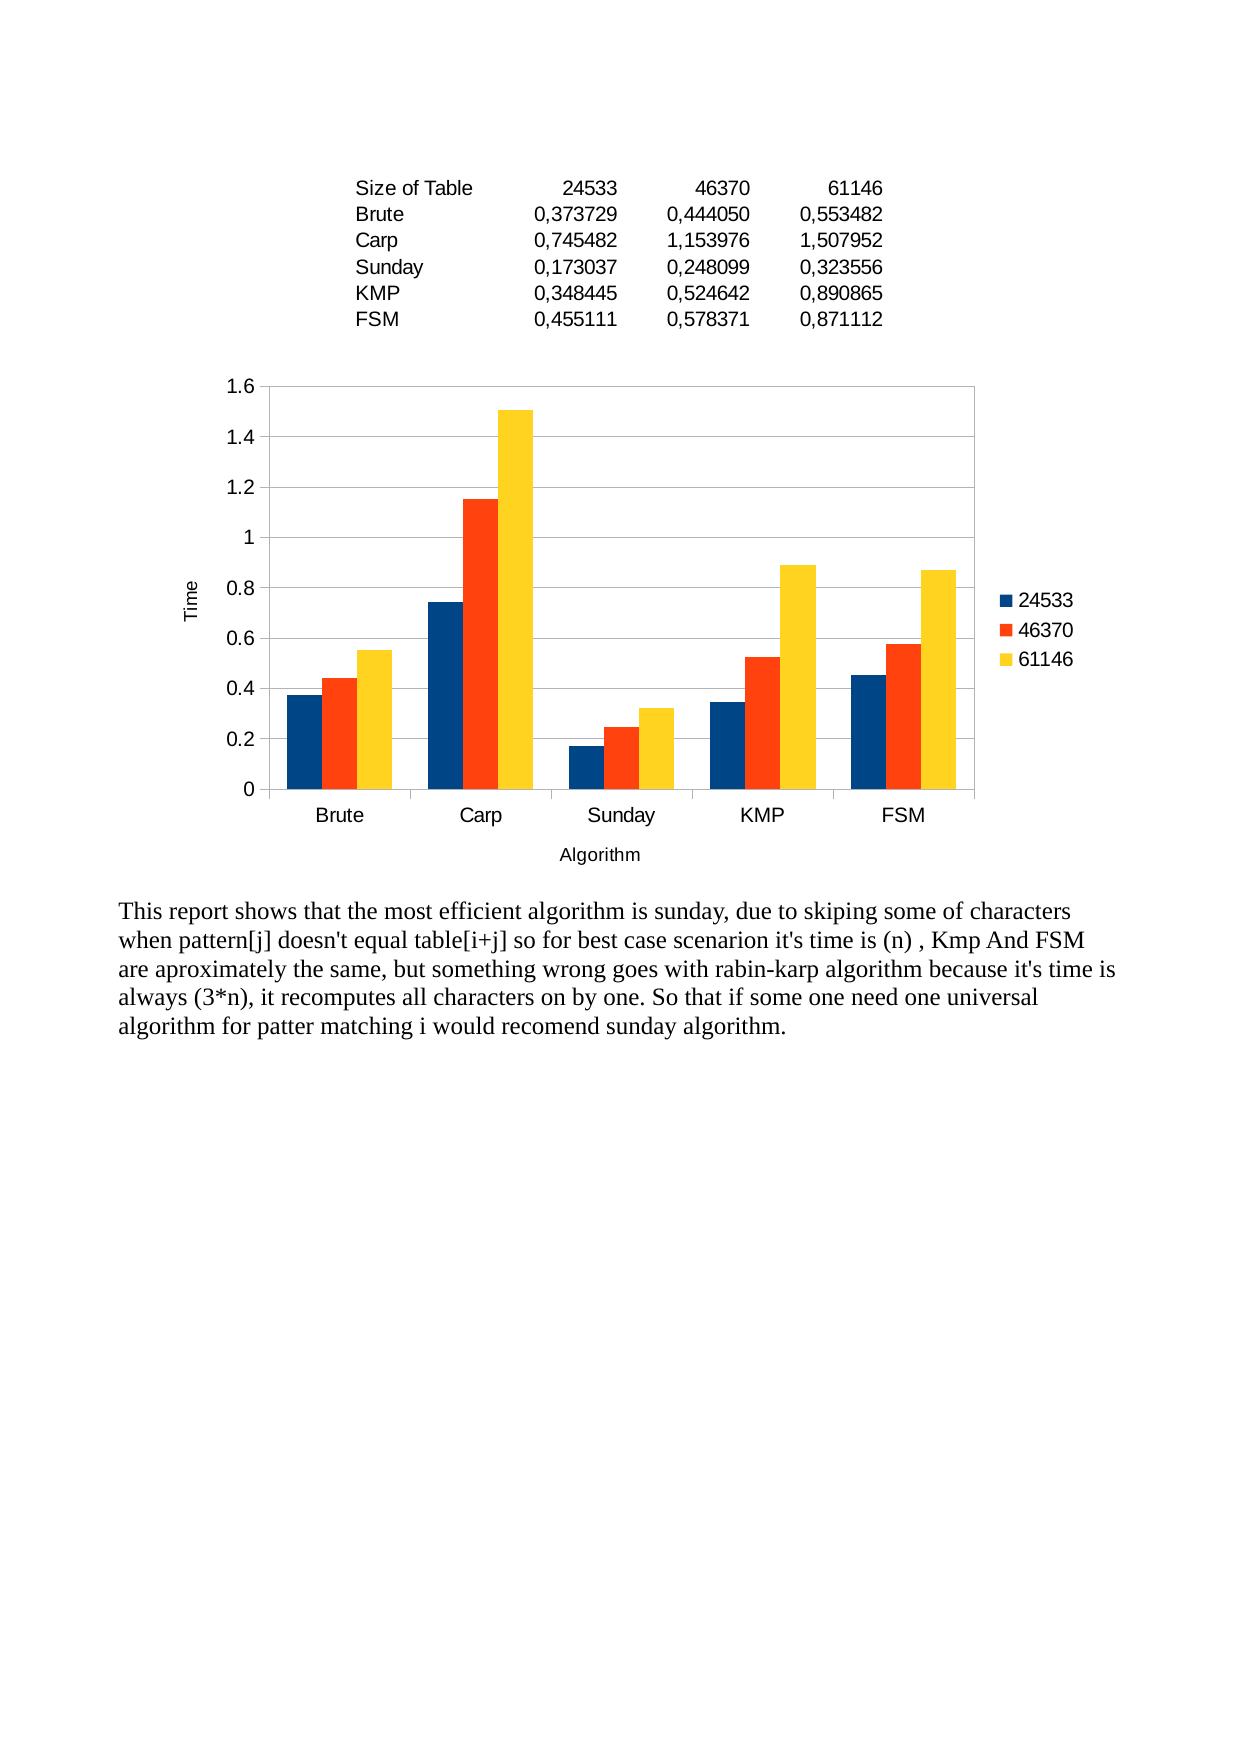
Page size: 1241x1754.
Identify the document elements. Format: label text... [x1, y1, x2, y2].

text always (3*n), it recomputes all characters on by one. So that if some one need one universal algorithm for patter matching i would recomend sunday algorithm. [118, 982, 1122, 1040]
text This report shows that the most efficient algorithm is sunday, due to skiping some of characters when pattern[j] doesn't equal table[i+j] so for best case scenarion it's time is (n) , Kmp And FSM are aproximately the same, but something wrong goes with rabin-karp algorithm because it's time is [118, 364, 1122, 982]
